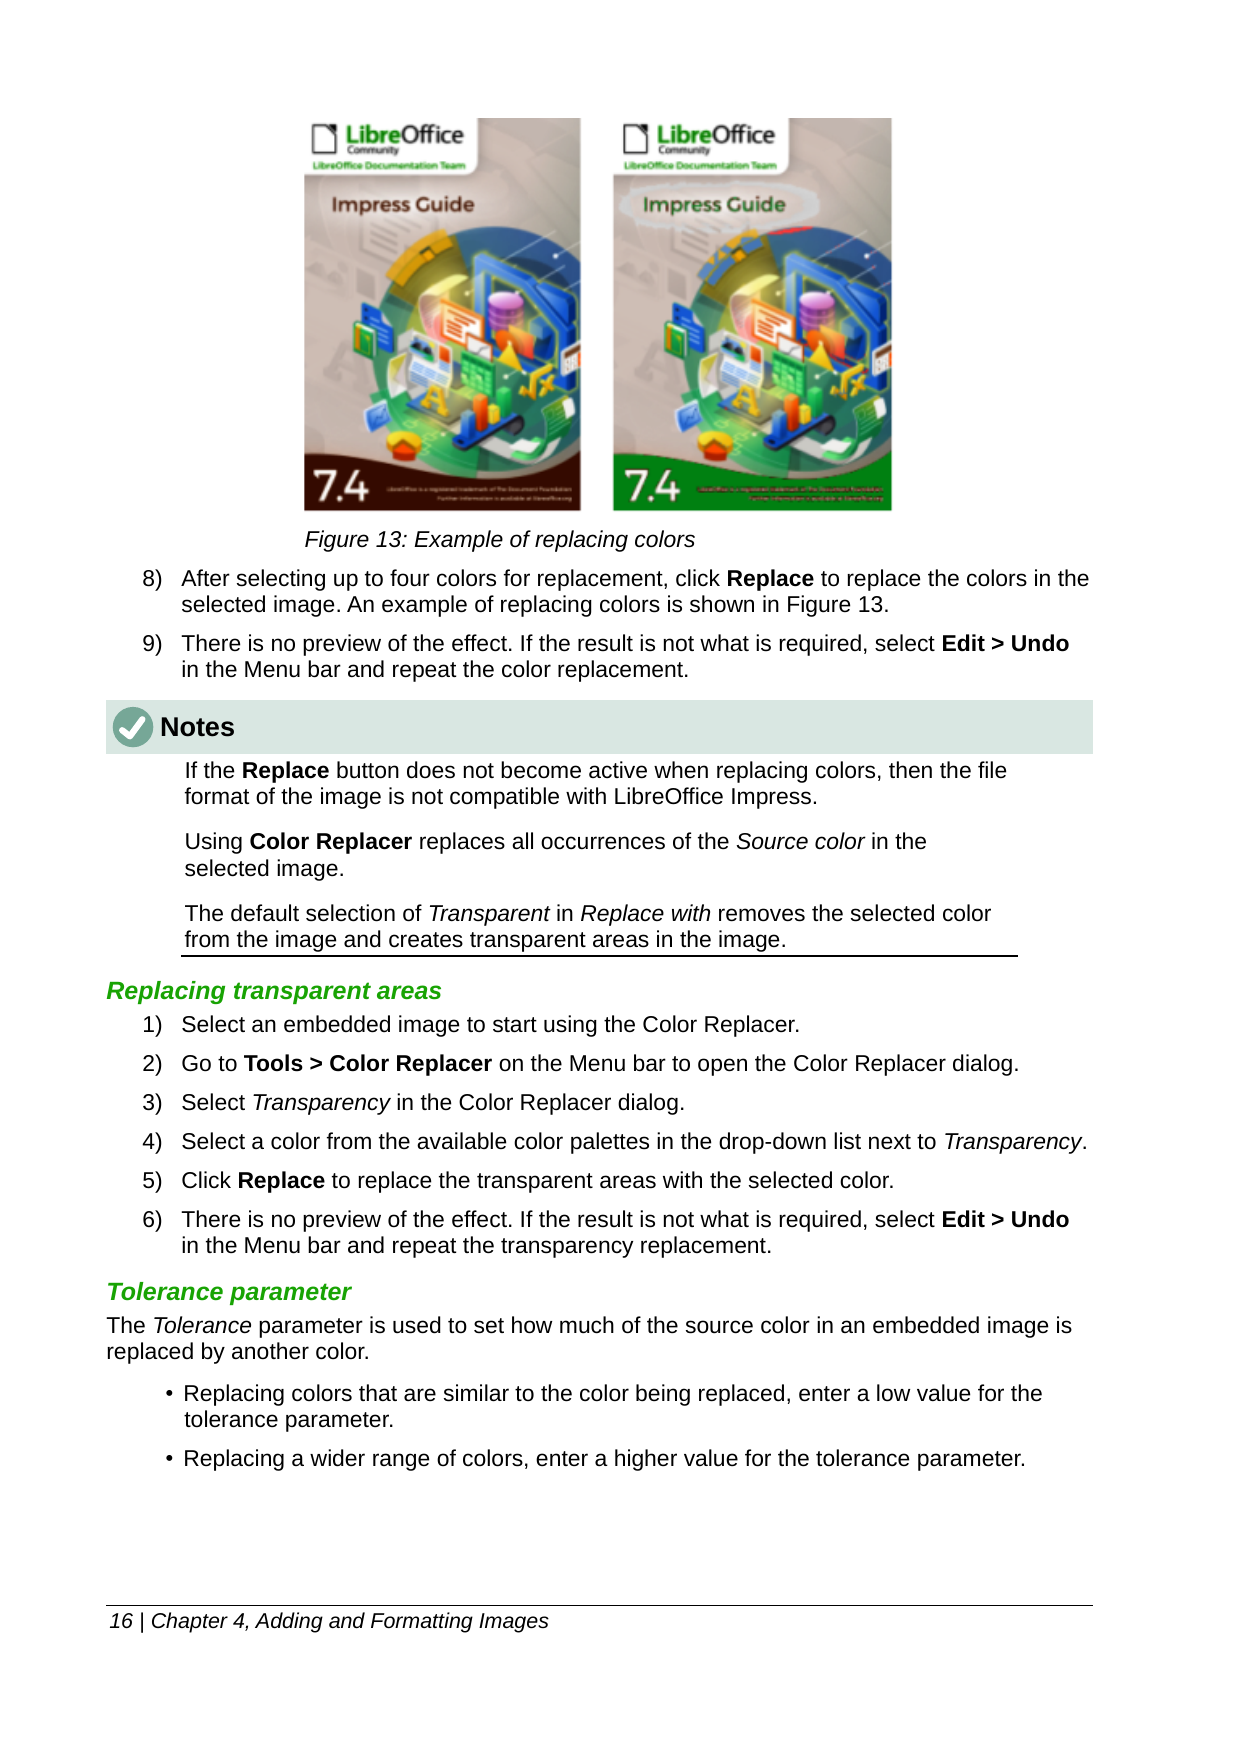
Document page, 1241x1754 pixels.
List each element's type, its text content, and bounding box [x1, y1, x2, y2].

list Replacing a wider range of colors, enter a higher value for the tolerance parameter. [162, 1442, 1093, 1474]
text Using Color Replacer replaces all occurrences of the Source color in the selected image. [181, 825, 1018, 881]
list Replacing colors that are similar to the color being replaced, enter a low value for the tolerance parameter. [162, 1377, 1093, 1433]
list After selecting up to four colors for replacement, click Replace to replace the colors in the selected image. An example of replacing colors is shown in Figure 13. [162, 565, 1093, 617]
text The default selection of Transparent in Replace with removes the selected color from the image and creates transparent areas in the image. [181, 897, 1018, 955]
subtitle Tolerance parameter [106, 1277, 1093, 1306]
list Click Replace to replace the transparent areas with the selected color. [162, 1167, 1093, 1193]
list Go to Tools > Color Replacer on the Menu bar to open the Color Replacer dialog. [162, 1050, 1093, 1076]
list There is no preview of the effect. If the result is not what is required, select Edit > Undo in the Menu bar and repeat the color replacement. [162, 630, 1093, 683]
list Select an embedded image to start using the Color Replacer. [162, 1011, 1093, 1038]
text Figure 13: Example of replacing colors [304, 526, 894, 552]
text The Tolerance parameter is used to set how much of the source color in an embedded image is replaced by another color. [106, 1312, 1093, 1365]
subtitle Replacing transparent areas [106, 976, 1093, 1005]
picture [304, 118, 895, 514]
text If the Replace button does not become active when replacing colors, then the file format of the image is not compatible with LibreOffice Impress. [181, 754, 1018, 809]
subtitle Notes [106, 700, 1093, 754]
list Select Transparency in the Color Replacer dialog. [162, 1089, 1093, 1115]
list Select a color from the available color palettes in the drop-down list next to Transparency. [162, 1128, 1093, 1154]
list There is no preview of the effect. If the result is not what is required, select Edit > Undo in the Menu bar and repeat the transparency replacement. [162, 1206, 1093, 1258]
